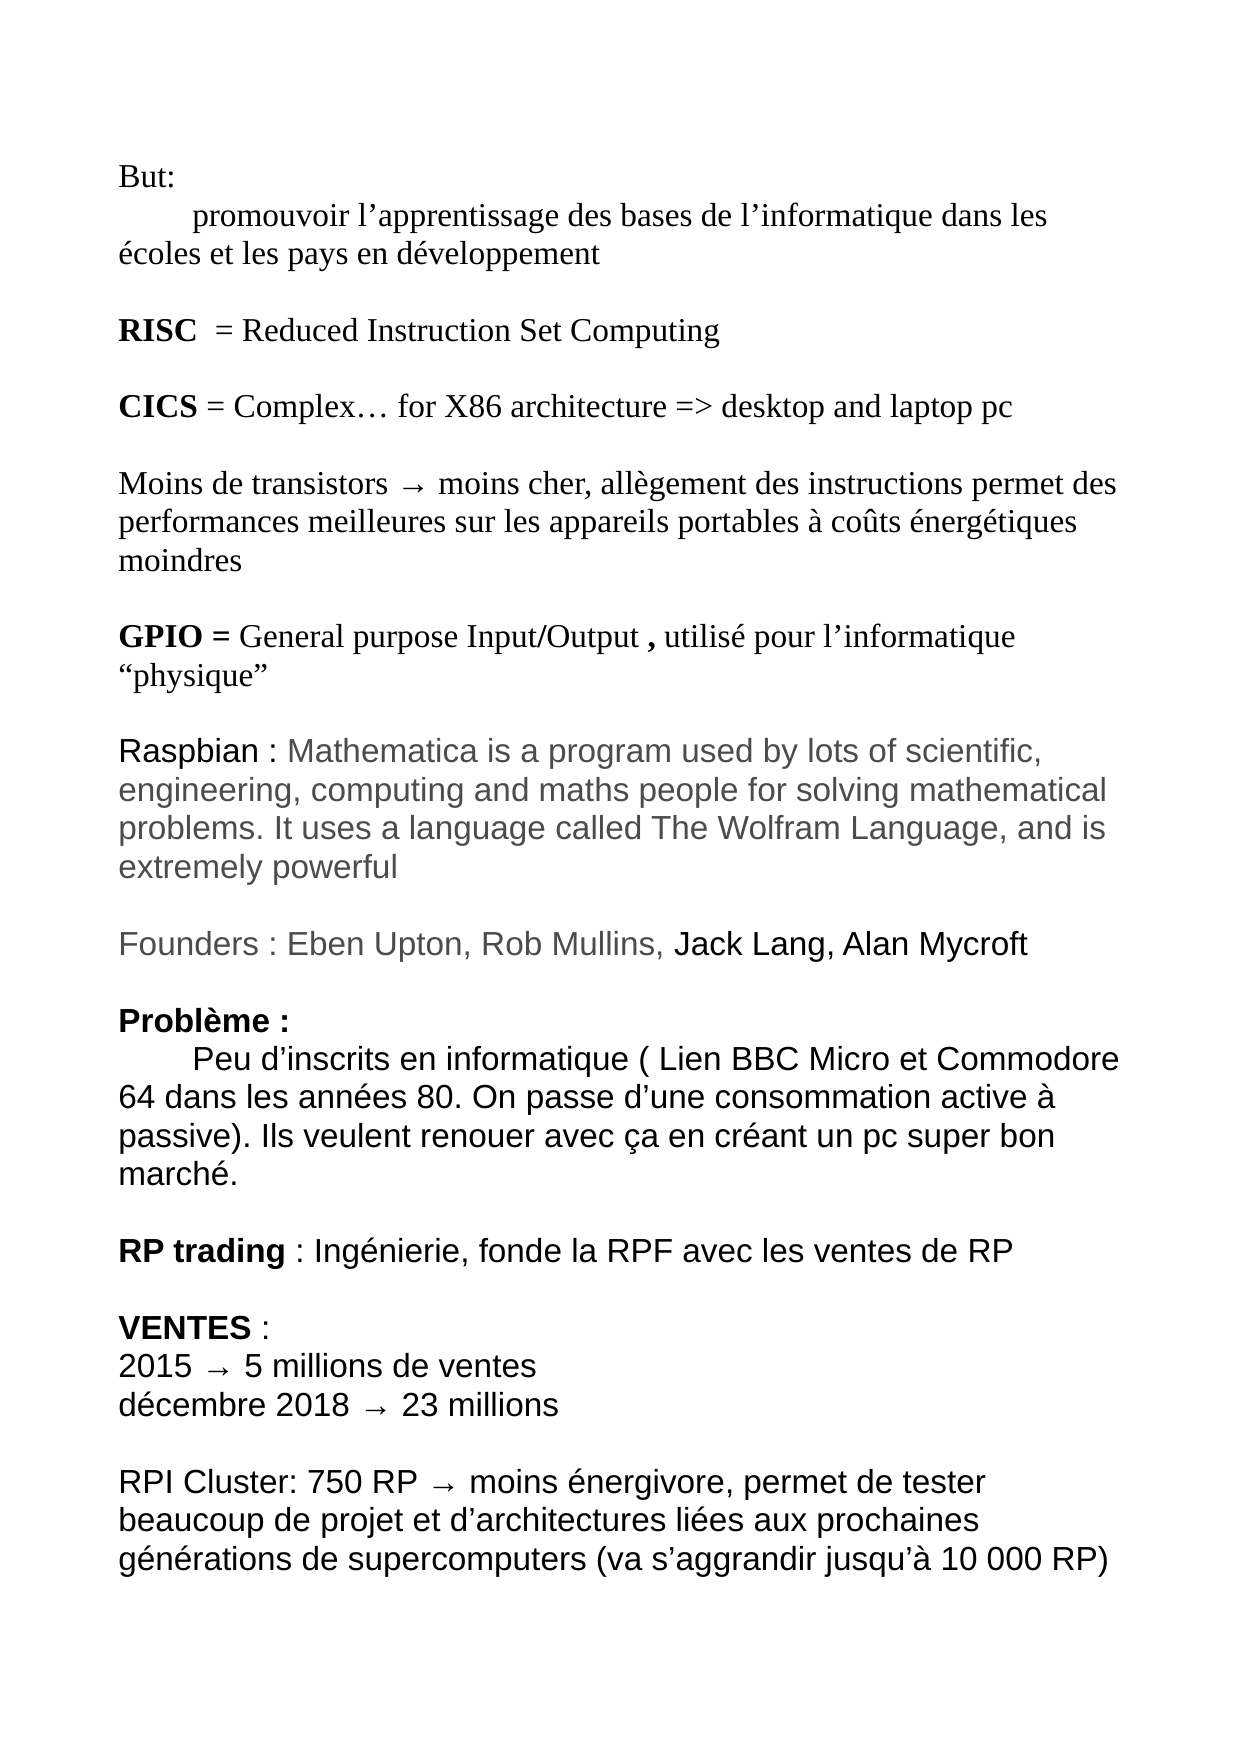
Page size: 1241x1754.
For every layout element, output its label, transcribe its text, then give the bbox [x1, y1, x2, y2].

text RP trading : Ingénierie, fonde la RPF avec les ventes de RP [118, 1231, 1122, 1270]
text 2015 → 5 millions de ventes [118, 1347, 1122, 1385]
text promouvoir l’apprentissage des bases de l’informatique dans les écoles et les pays en développement [118, 195, 1122, 271]
text Raspbian : Mathematica is a program used by lots of scientific, engineering, computing and maths people for solving mathematical problems. It uses a language called The Wolfram Language, and is extremely powerful [118, 732, 1122, 885]
text But: [118, 156, 1122, 195]
text GPIO = General purpose Input/Output , utilisé pour l’informatique “physique” [118, 616, 1122, 693]
text Peu d’inscrits en informatique ( Lien BBC Micro et Commodore 64 dans les années 80. On passe d’une consommation active à passive). Ils veulent renouer avec ça en créant un pc super bon marché. [118, 1039, 1122, 1193]
text Founders : Eben Upton, Rob Mullins, Jack Lang, Alan Mycroft [118, 924, 1122, 962]
text Problème : [118, 1001, 1122, 1039]
text RPI Cluster: 750 RP → moins énergivore, permet de tester beaucoup de projet et d’architectures liées aux prochaines générations de supercomputers (va s’aggrandir jusqu’à 10 000 RP) [118, 1462, 1122, 1577]
text RISC = Reduced Instruction Set Computing [118, 310, 1122, 348]
text VENTES : [118, 1308, 1122, 1347]
text CICS = Complex… for X86 architecture => desktop and laptop pc [118, 386, 1122, 425]
text décembre 2018 → 23 millions [118, 1385, 1122, 1423]
text Moins de transistors → moins cher, allègement des instructions permet des performances meilleures sur les appareils portables à coûts énergétiques moindres [118, 463, 1122, 578]
